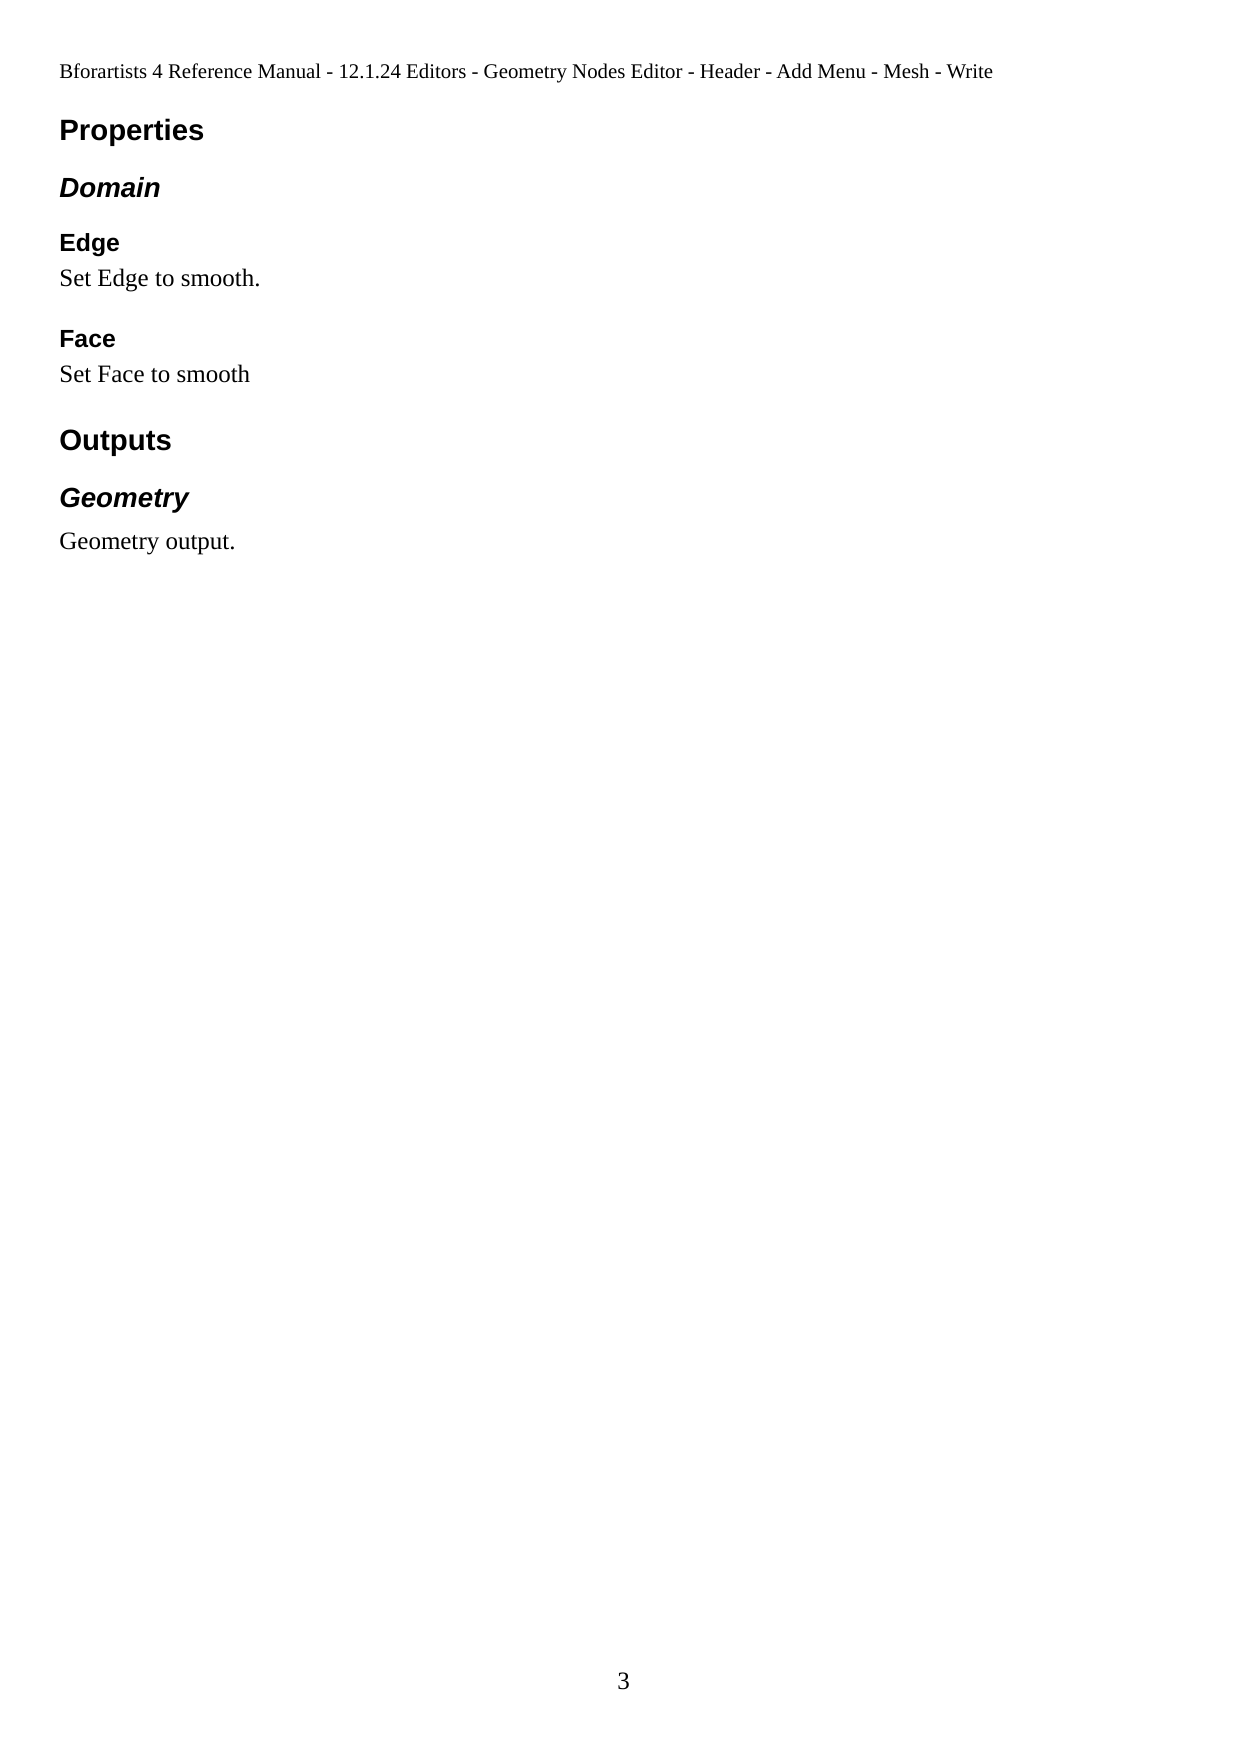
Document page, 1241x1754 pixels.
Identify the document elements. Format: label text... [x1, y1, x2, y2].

subtitle Edge [59, 228, 1181, 257]
text Set Face to smooth [59, 359, 1181, 388]
subtitle Outputs [59, 423, 1181, 457]
text Geometry output. [59, 526, 1181, 555]
subtitle Face [59, 324, 1181, 353]
subtitle Domain [59, 171, 1181, 203]
subtitle Properties [59, 113, 1181, 146]
text Set Edge to smooth. [59, 263, 1181, 292]
subtitle Geometry [59, 482, 1181, 514]
